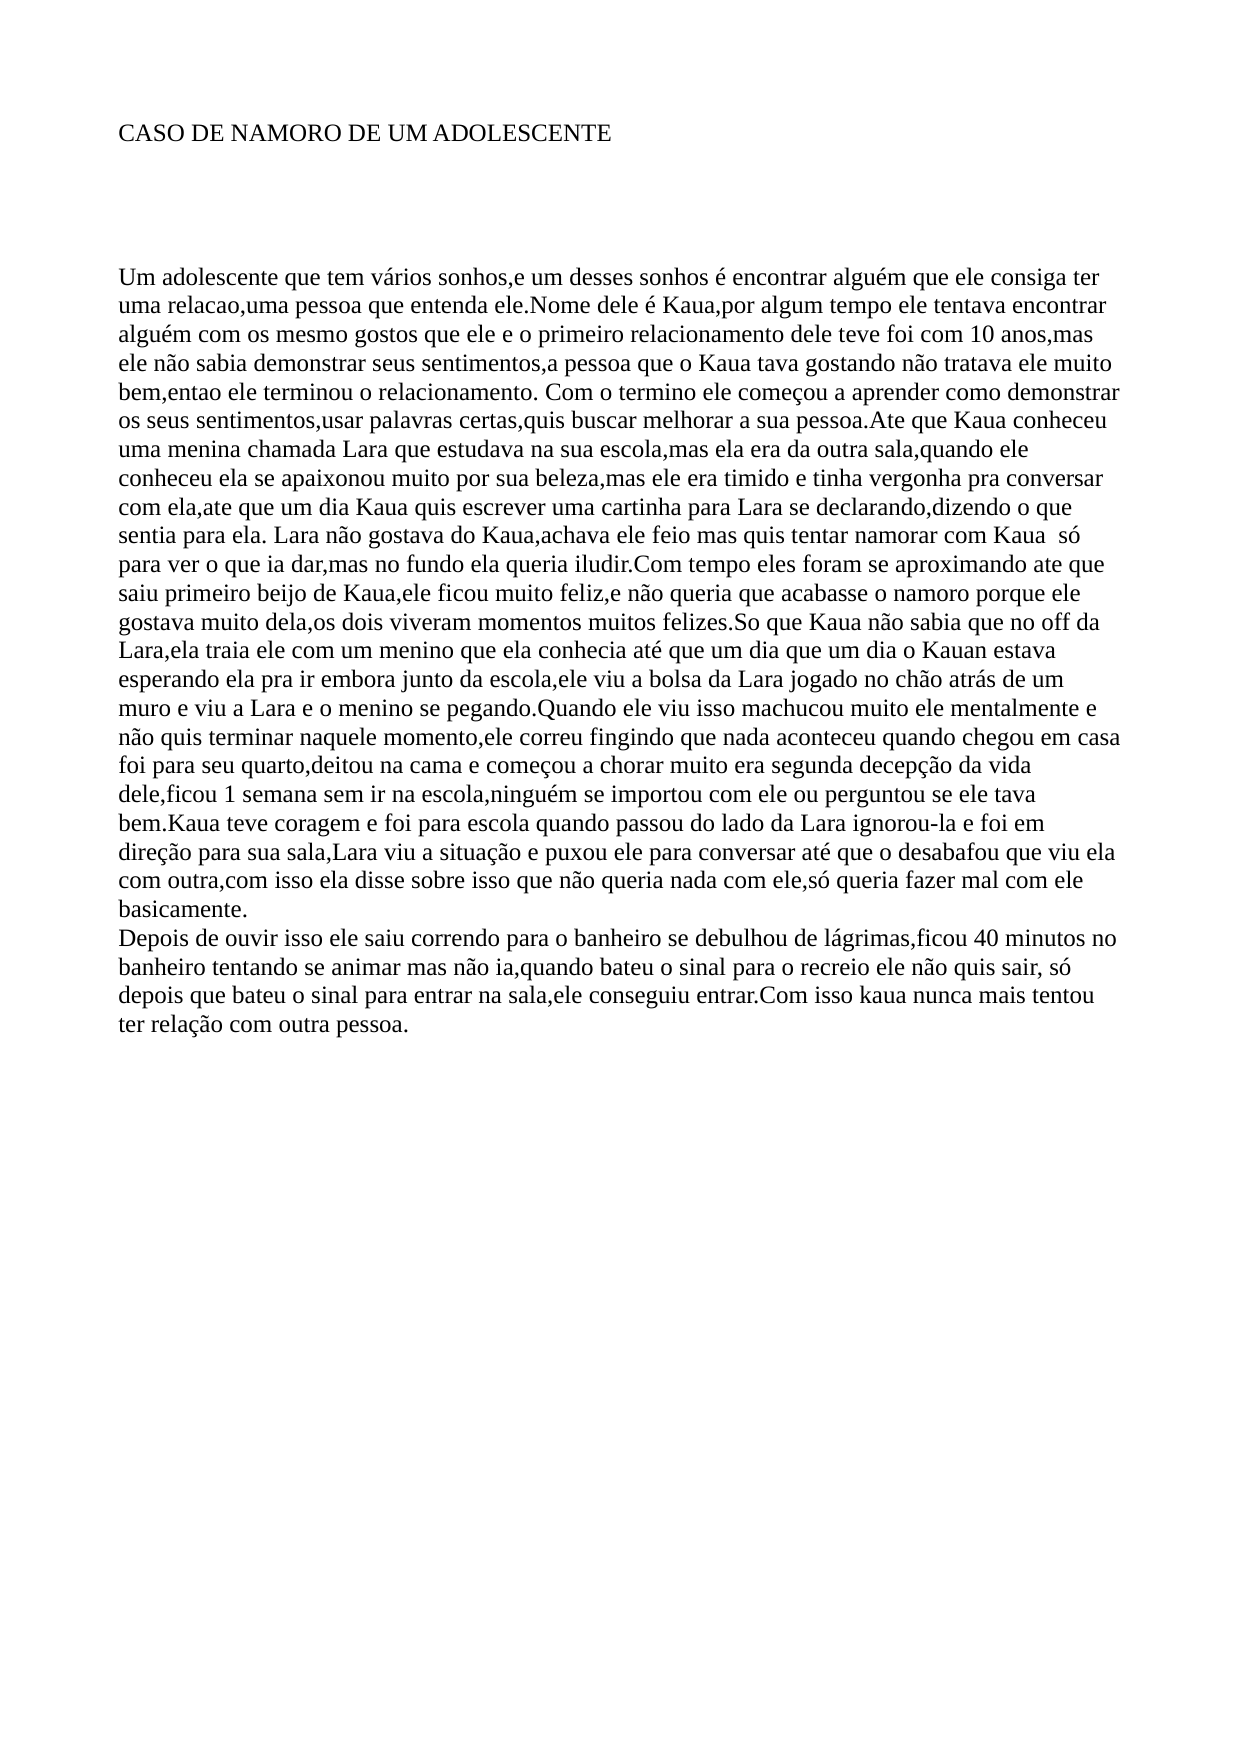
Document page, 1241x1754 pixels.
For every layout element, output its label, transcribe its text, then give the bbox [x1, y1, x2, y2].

text Um adolescente que tem vários sonhos,e um desses sonhos é encontrar alguém que ele consiga ter uma relacao,uma pessoa que entenda ele.Nome dele é Kaua,por algum tempo ele tentava encontrar alguém com os mesmo gostos que ele e o primeiro relacionamento dele teve foi com 10 anos,mas ele não sabia demonstrar seus sentimentos,a pessoa que o Kaua tava gostando não tratava ele muito bem,entao ele terminou o relacionamento. Com o termino ele começou a aprender como demonstrar os seus sentimentos,usar palavras certas,quis buscar melhorar a sua pessoa.Ate que Kaua conheceu uma menina chamada Lara que estudava na sua escola,mas ela era da outra sala,quando ele conheceu ela se apaixonou muito por sua beleza,mas ele era timido e tinha vergonha pra conversar com ela,ate que um dia Kaua quis escrever uma cartinha para Lara se declarando,dizendo o que sentia para ela. Lara não gostava do Kaua,achava ele feio mas quis tentar namorar com Kaua só para ver o que ia dar,mas no fundo ela queria iludir.Com tempo eles foram se aproximando ate que saiu primeiro beijo de Kaua,ele ficou muito feliz,e não queria que acabasse o namoro porque ele gostava muito dela,os dois viveram momentos muitos felizes.So que Kaua não sabia que no off da Lara,ela traia ele com um menino que ela conhecia até que um dia que um dia o Kauan estava esperando ela pra ir embora junto da escola,ele viu a bolsa da Lara jogado no chão atrás de um muro e viu a Lara e o menino se pegando.Quando ele viu isso machucou muito ele mentalmente e não quis terminar naquele momento,ele correu fingindo que nada aconteceu quando chegou em casa foi para seu quarto,deitou na cama e começou a chorar muito era segunda decepção da vida dele,ficou 1 semana sem ir na escola,ninguém se importou com ele ou perguntou se ele tava bem.Kaua teve coragem e foi para escola quando passou do lado da Lara ignorou-la e foi em direção para sua sala,Lara viu a situação e puxou ele para conversar até que o desabafou que viu ela com outra,com isso ela disse sobre isso que não queria nada com ele,só queria fazer mal com ele basicamente. [118, 262, 1122, 923]
text Depois de ouvir isso ele saiu correndo para o banheiro se debulhou de lágrimas,ficou 40 minutos no banheiro tentando se animar mas não ia,quando bateu o sinal para o recreio ele não quis sair, só depois que bateu o sinal para entrar na sala,ele conseguiu entrar.Com isso kaua nunca mais tentou ter relação com outra pessoa. [118, 923, 1122, 1038]
text CASO DE NAMORO DE UM ADOLESCENTE [118, 118, 1122, 147]
